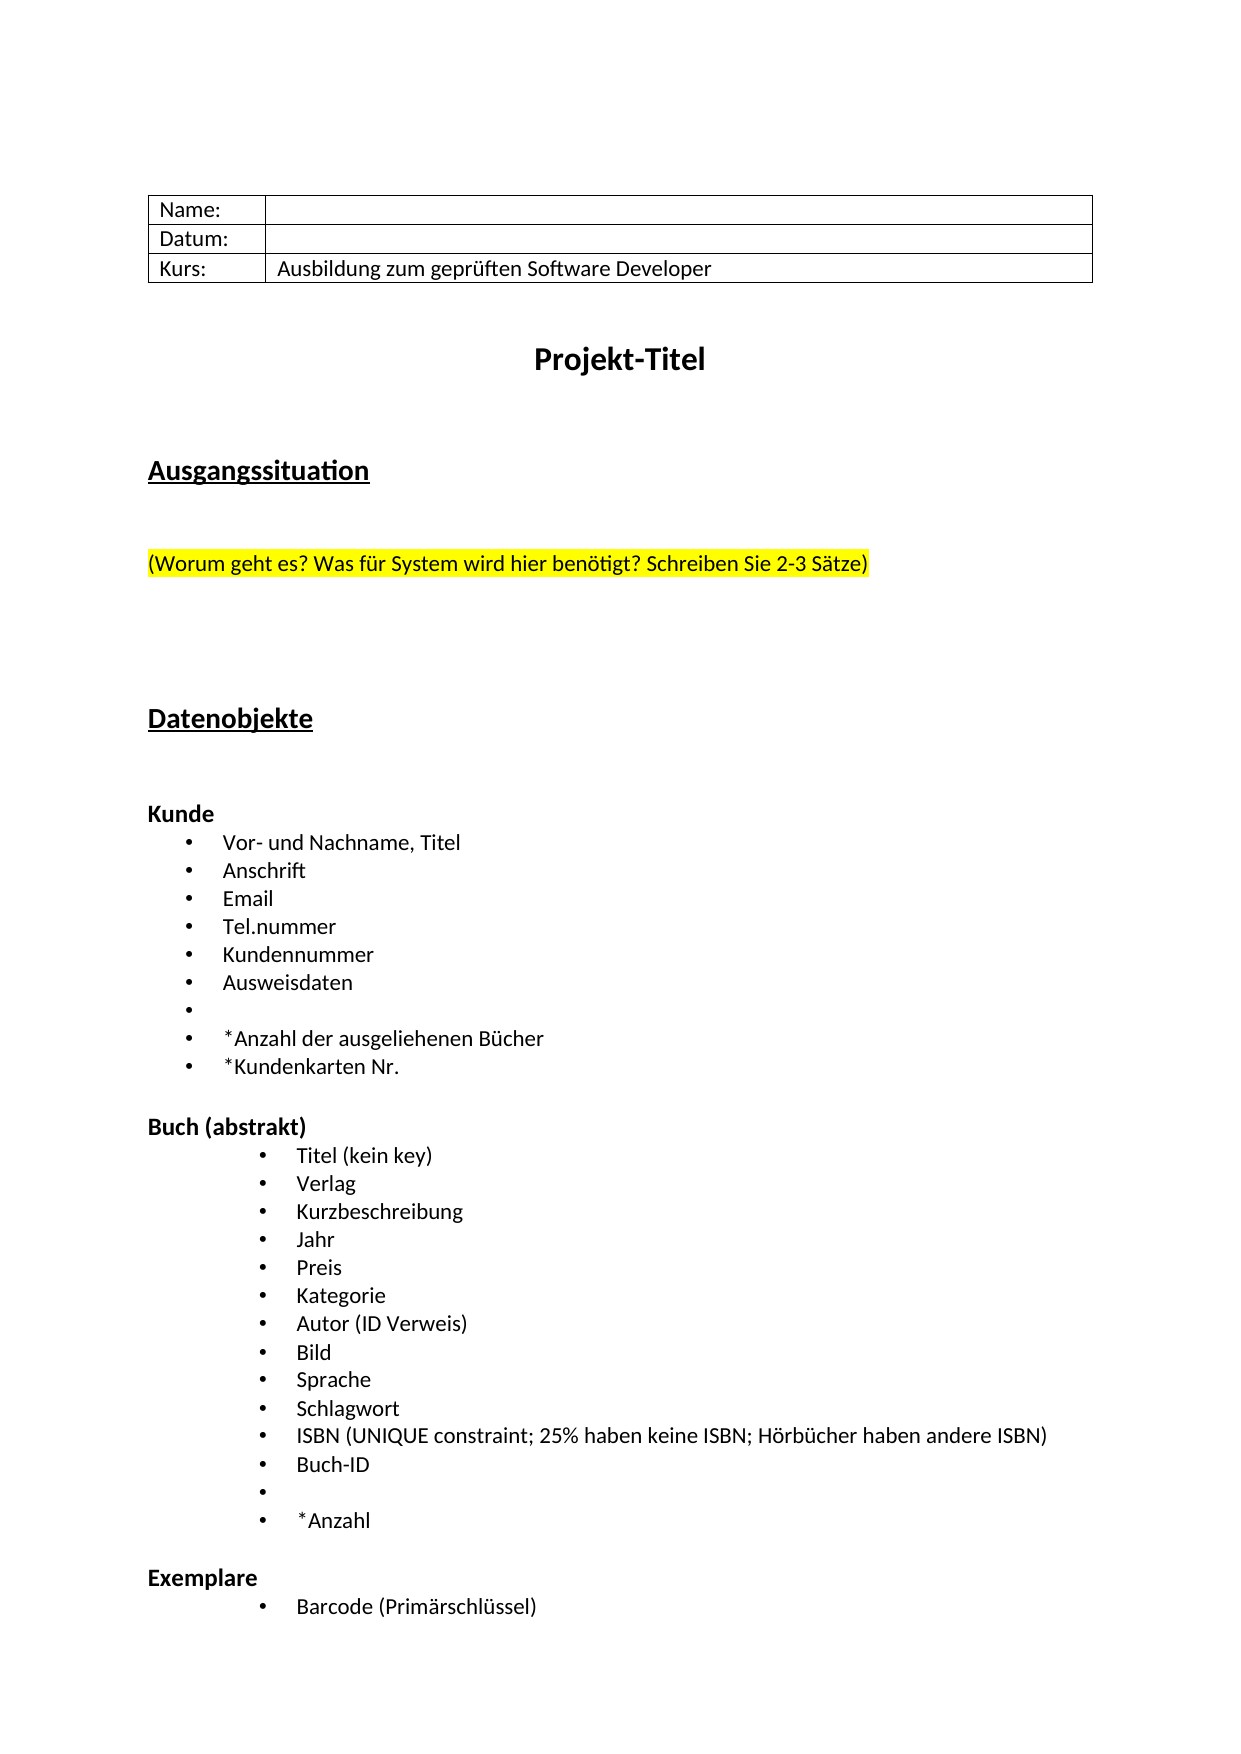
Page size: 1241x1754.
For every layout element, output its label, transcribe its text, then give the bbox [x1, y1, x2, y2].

list *Anzahl [259, 1506, 1093, 1534]
list Jahr [259, 1226, 1093, 1253]
subtitle Datenobjekte [148, 700, 1093, 736]
text Buch (abstrakt) [148, 1111, 1093, 1141]
list *Anzahl der ausgeliehenen Bücher [185, 1024, 1093, 1052]
text (Worum geht es? Was für System wird hier benötigt? Schreiben Sie 2-3 Sätze) [148, 549, 1093, 577]
list Kurzbeschreibung [259, 1197, 1093, 1226]
table_header Name: [149, 196, 265, 223]
list Buch-ID [259, 1450, 1093, 1478]
list Kategorie [259, 1282, 1093, 1309]
table_cell Ausbildung zum geprüften Software Developer [266, 254, 1092, 282]
list Verlag [259, 1169, 1093, 1197]
table_cell [266, 225, 1092, 253]
table_cell Datum: [149, 225, 265, 253]
list Bild [259, 1338, 1093, 1366]
list Preis [259, 1253, 1093, 1282]
subtitle Ausgangssituation [148, 452, 1093, 487]
list *Kundenkarten Nr. [185, 1052, 1093, 1080]
list Tel.nummer [185, 912, 1093, 940]
list Sprache [259, 1366, 1093, 1394]
list Kundennummer [185, 940, 1093, 968]
list Vor- und Nachname, Titel [185, 828, 1093, 856]
table_header [266, 196, 1092, 223]
list Titel (kein key) [259, 1141, 1093, 1169]
subtitle Kunde [148, 798, 1093, 828]
list Barcode (Primärschlüssel) [259, 1592, 1093, 1620]
list ISBN (UNIQUE constraint; 25% haben keine ISBN; Hörbücher haben andere ISBN) [259, 1422, 1093, 1450]
list Email [185, 884, 1093, 912]
list Schlagwort [259, 1394, 1093, 1422]
list Ausweisdaten [185, 968, 1093, 996]
table_cell Kurs: [149, 254, 265, 282]
list Autor (ID Verweis) [259, 1309, 1093, 1338]
title Projekt-Titel [148, 338, 1093, 379]
text Exemplare [148, 1562, 1093, 1592]
list Anschrift [185, 856, 1093, 884]
